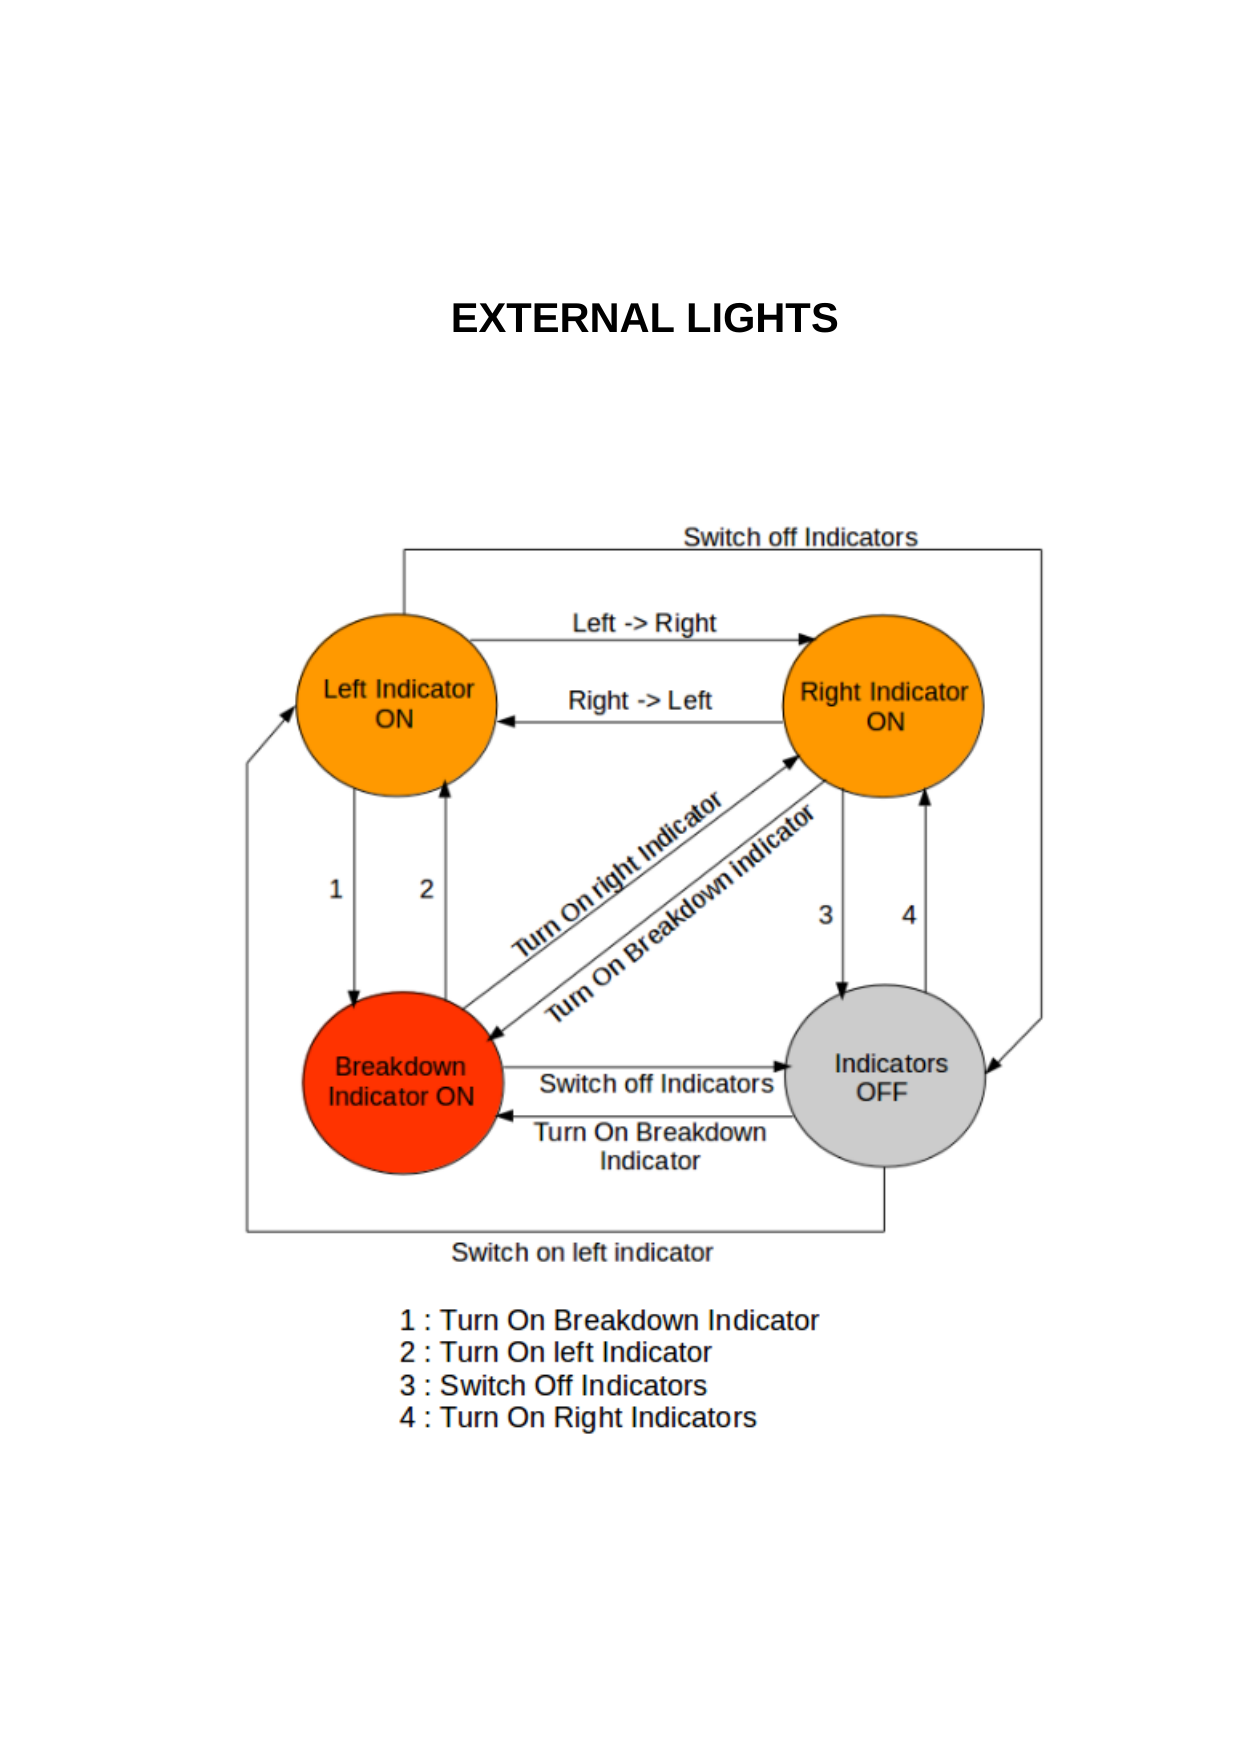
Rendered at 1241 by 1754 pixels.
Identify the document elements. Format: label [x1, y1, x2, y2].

picture [177, 503, 1126, 1445]
